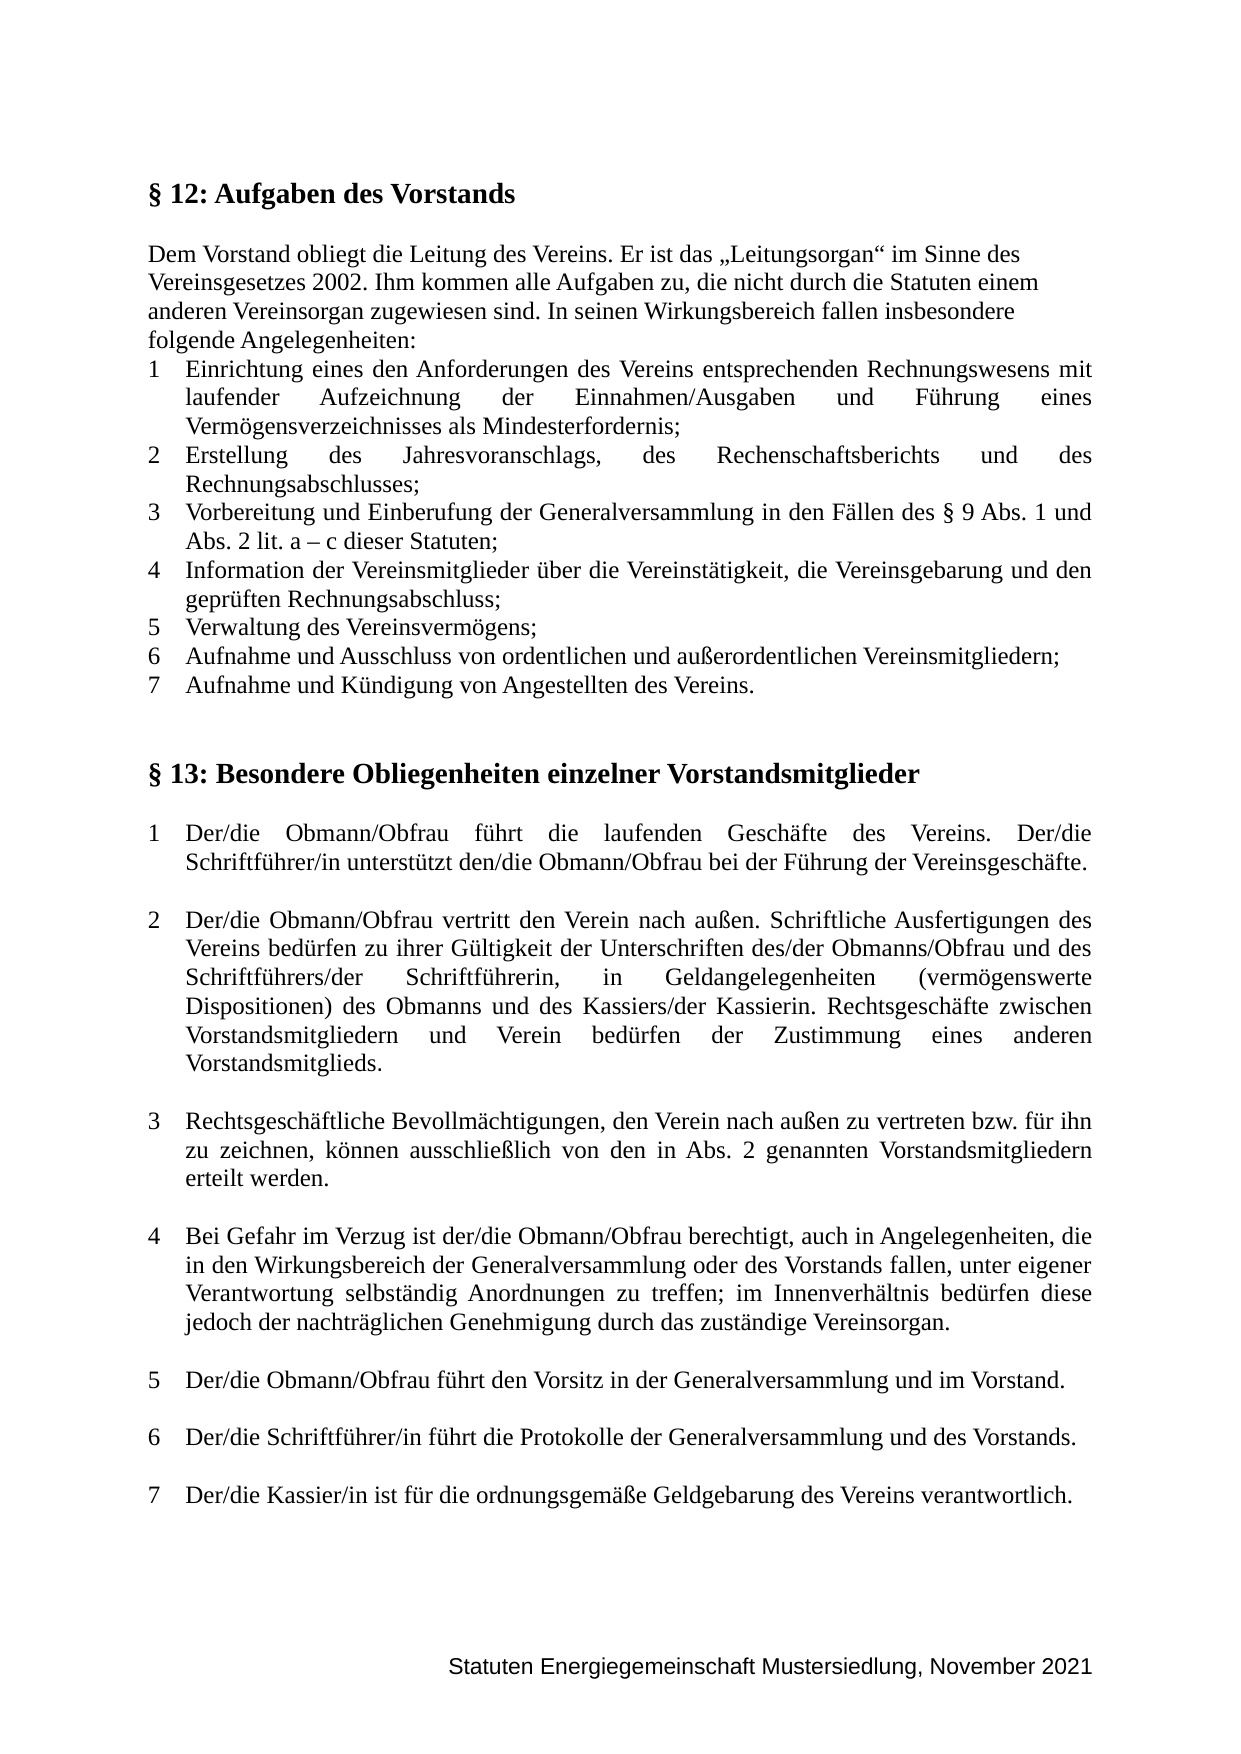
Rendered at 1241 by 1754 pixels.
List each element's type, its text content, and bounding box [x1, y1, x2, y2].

list Information der Vereinsmitglieder über die Vereinstätigkeit, die Vereinsgebarung und den geprüften Rechnungsabschluss; [148, 555, 1093, 612]
text § 12: Aufgaben des Vorstands [148, 176, 1093, 210]
text § 13: Besondere Obliegenheiten einzelner Vorstandsmitglieder [148, 756, 1093, 790]
list Der/die Schriftführer/in führt die Protokolle der Generalversammlung und des Vorstands. [148, 1422, 1093, 1451]
list Der/die Obmann/Obfrau führt den Vorsitz in der Generalversammlung und im Vorstand. [148, 1365, 1093, 1393]
text Dem Vorstand obliegt die Leitung des Vereins. Er ist das „Leitungsorgan“ im Sinne des Vereinsgesetzes 2002. Ihm kommen alle Aufgaben zu, die nicht durch die Statuten einem anderen Vereinsorgan zugewiesen sind. In seinen Wirkungsbereich fallen insbesondere folgende Angelegenheiten: [148, 239, 1093, 354]
list Erstellung des Jahresvoranschlags, des Rechenschaftsberichts und des Rechnungsabschlusses; [148, 440, 1093, 497]
list Aufnahme und Ausschluss von ordentlichen und außerordentlichen Vereinsmitgliedern; [148, 641, 1093, 670]
list Der/die Kassier/in ist für die ordnungsgemäße Geldgebarung des Vereins verantwortlich. [148, 1480, 1093, 1508]
list Einrichtung eines den Anforderungen des Vereins entsprechenden Rechnungswesens mit laufender Aufzeichnung der Einnahmen/Ausgaben und Führung eines Vermögensverzeichnisses als Mindesterfordernis; [148, 354, 1093, 440]
list Aufnahme und Kündigung von Angestellten des Vereins. [148, 670, 1093, 699]
list Verwaltung des Vereinsvermögens; [148, 612, 1093, 641]
list Der/die Obmann/Obfrau führt die laufenden Geschäfte des Vereins. Der/die Schriftführer/in unterstützt den/die Obmann/Obfrau bei der Führung der Vereinsgeschäfte. [148, 818, 1093, 876]
list Vorbereitung und Einberufung der Generalversammlung in den Fällen des § 9 Abs. 1 und Abs. 2 lit. a – c dieser Statuten; [148, 497, 1093, 555]
list Bei Gefahr im Verzug ist der/die Obmann/Obfrau berechtigt, auch in Angelegenheiten, die in den Wirkungsbereich der Generalversammlung oder des Vorstands fallen, unter eigener Verantwortung selbständig Anordnungen zu treffen; im Innenverhältnis bedürfen diese jedoch der nachträglichen Genehmigung durch das zuständige Vereinsorgan. [148, 1221, 1093, 1336]
list Der/die Obmann/Obfrau vertritt den Verein nach außen. Schriftliche Ausfertigungen des Vereins bedürfen zu ihrer Gültigkeit der Unterschriften des/der Obmanns/Obfrau und des Schriftführers/der Schriftführerin, in Geldangelegenheiten (vermögenswerte Dispositionen) des Obmanns und des Kassiers/der Kassierin. Rechtsgeschäfte zwischen Vorstandsmitgliedern und Verein bedürfen der Zustimmung eines anderen Vorstandsmitglieds. [148, 905, 1093, 1077]
list Rechtsgeschäftliche Bevollmächtigungen, den Verein nach außen zu vertreten bzw. für ihn zu zeichnen, können ausschließlich von den in Abs. 2 genannten Vorstandsmitgliedern erteilt werden. [148, 1106, 1093, 1192]
